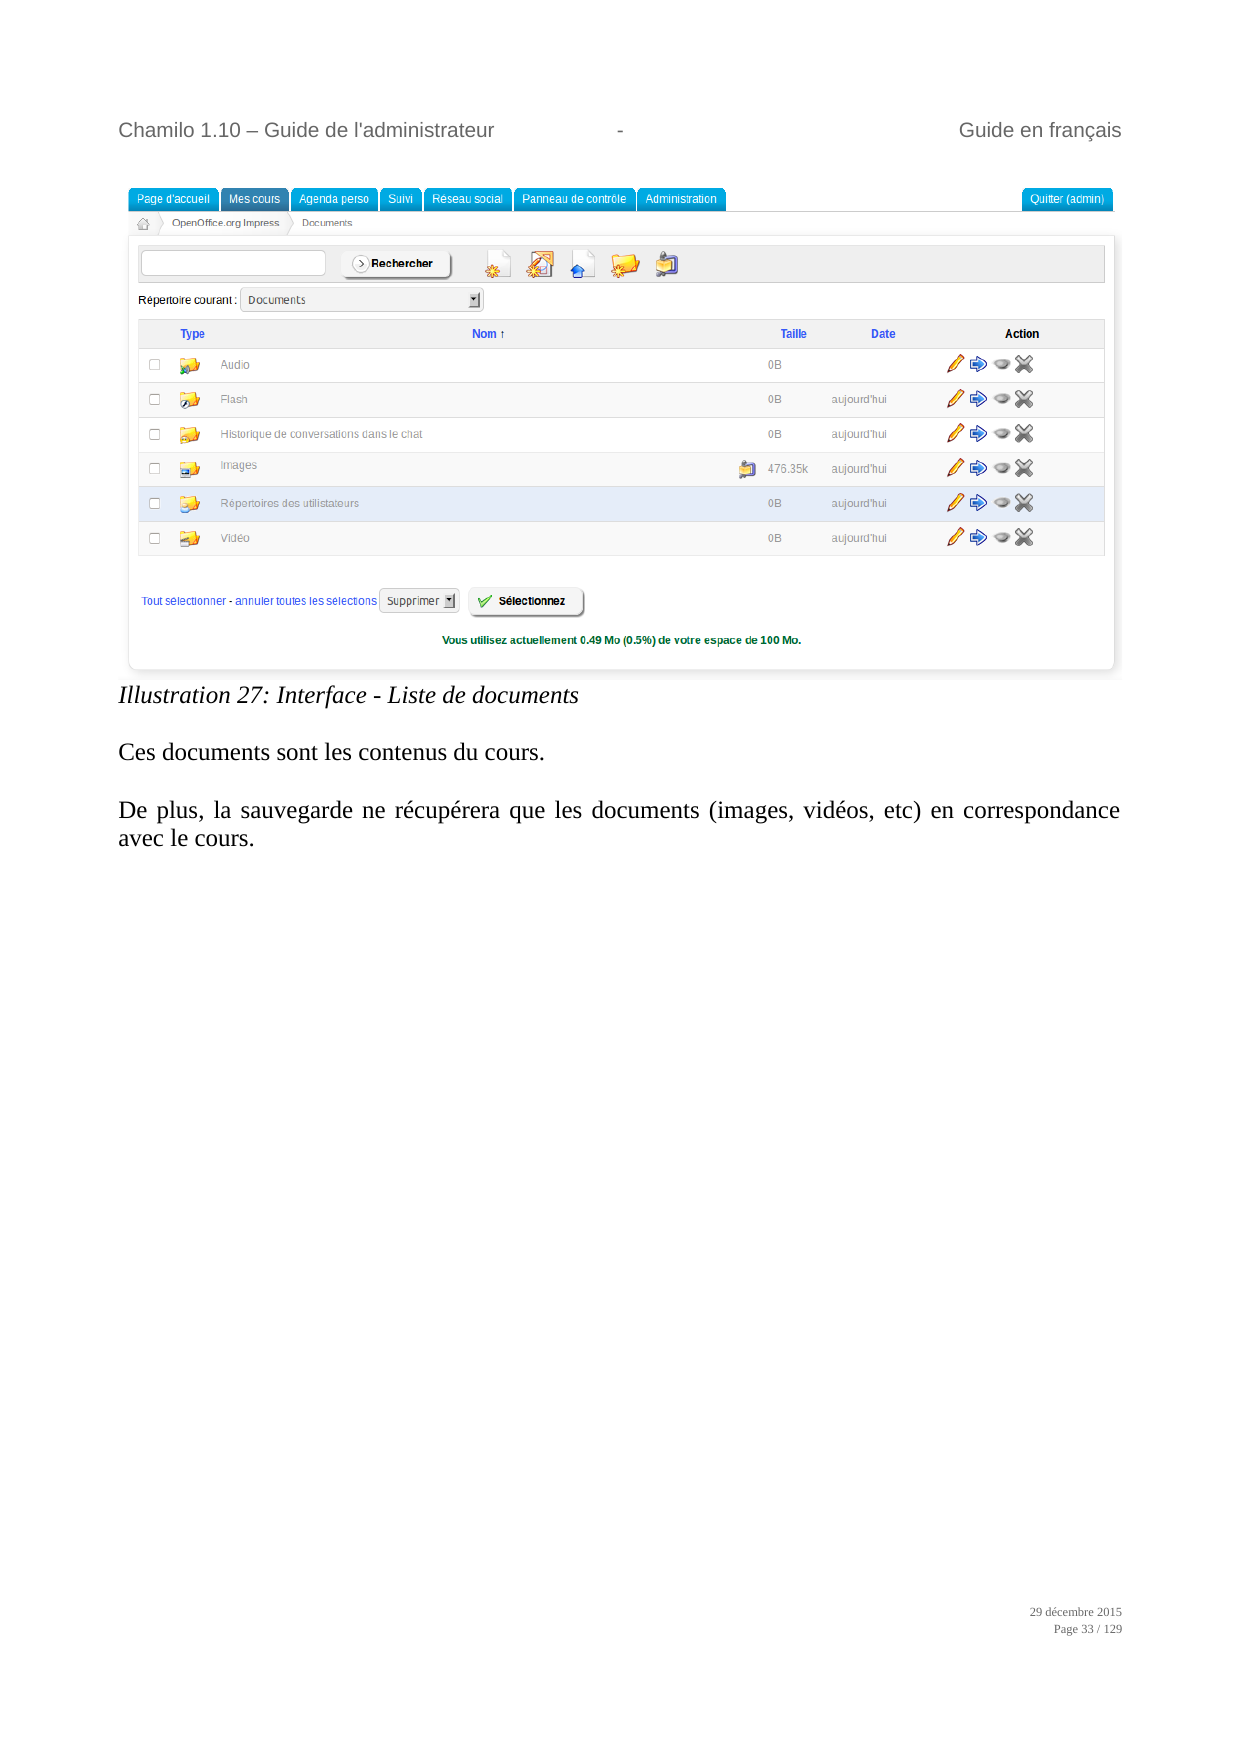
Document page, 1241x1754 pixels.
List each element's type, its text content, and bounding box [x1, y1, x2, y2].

text De plus, la sauvegarde ne récupérera que les documents (images, vidéos, etc) en correspondance avec le cours. [118, 795, 1122, 852]
text Ces documents sont les contenus du cours. [118, 737, 1122, 766]
text Illustration 27: Interface - Liste de documents [118, 680, 1122, 708]
picture [118, 184, 1123, 680]
